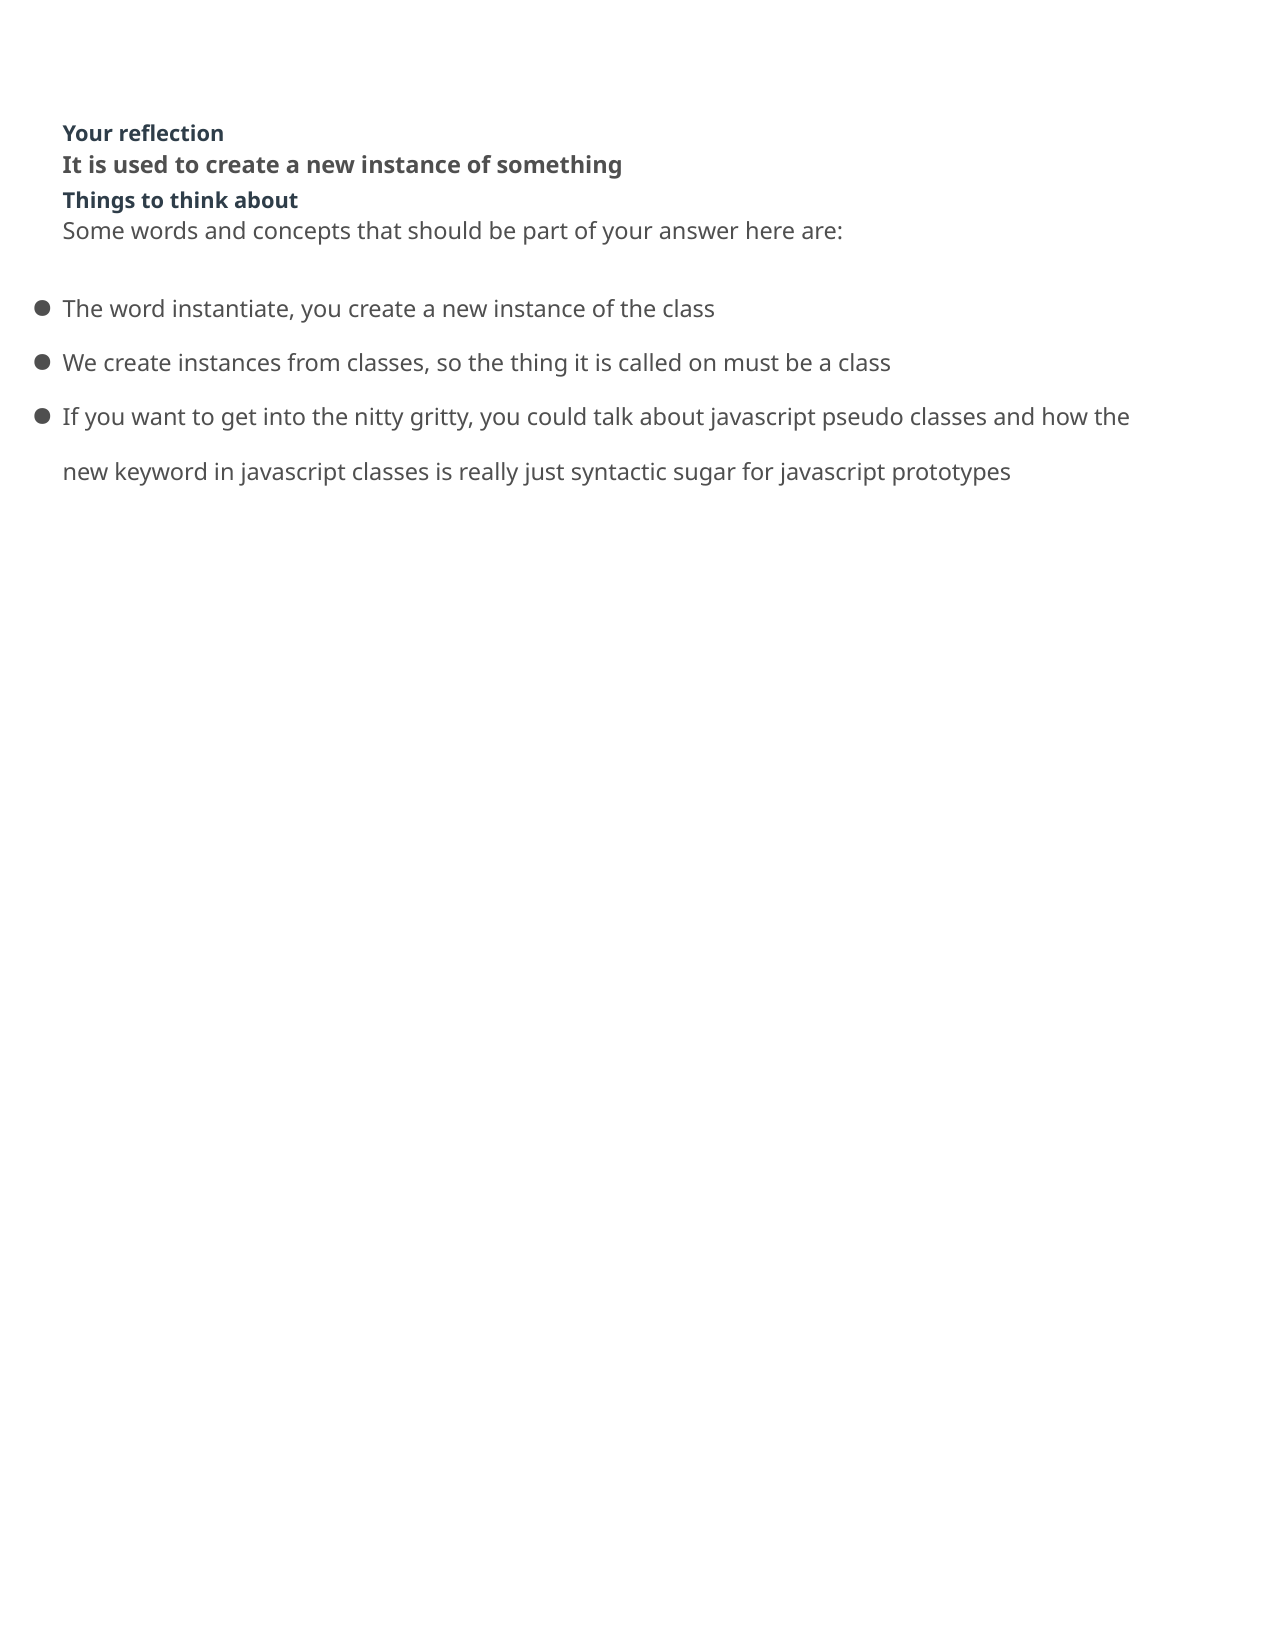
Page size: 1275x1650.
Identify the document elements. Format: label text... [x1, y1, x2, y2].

text It is used to create a new instance of something [62, 148, 1157, 180]
subtitle Your reflection [62, 118, 1157, 148]
subtitle Things to think about [62, 185, 1157, 214]
list We create instances from classes, so the thing it is called on must be a class [62, 346, 1157, 378]
list If you want to get into the nitty gritty, you could talk about javascript pseudo classes and how the new keyword in javascript classes is really just syntactic sugar for javascript prototypes [62, 401, 1157, 487]
list The word instantiate, you create a new instance of the class [62, 292, 1157, 324]
text Some words and concepts that should be part of your answer here are: [62, 214, 1157, 246]
